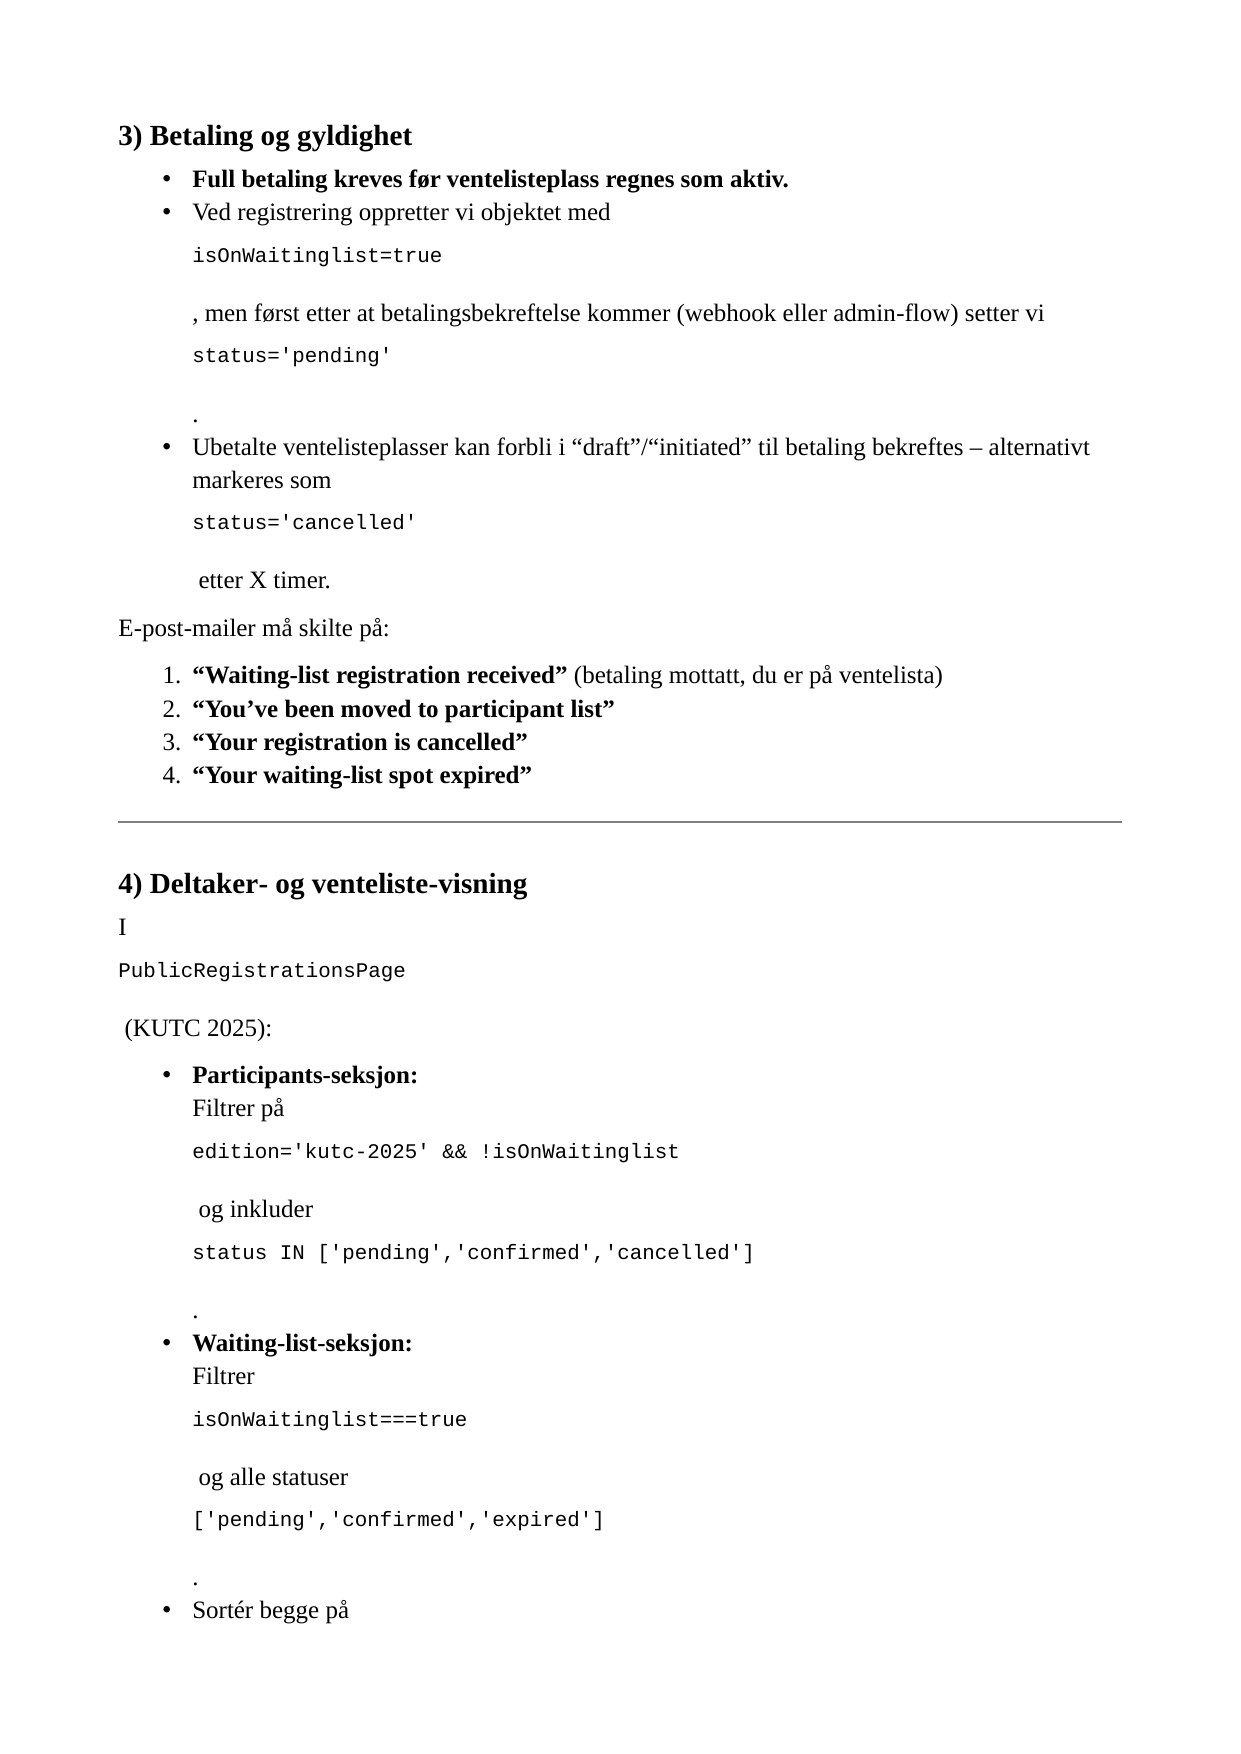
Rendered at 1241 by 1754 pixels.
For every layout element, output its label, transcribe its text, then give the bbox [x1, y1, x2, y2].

list . [162, 399, 1122, 427]
text (KUTC 2025): [118, 1013, 1122, 1042]
list isOnWaitinglist=true [162, 245, 1122, 268]
list Waiting‑list‑seksjon: Filtrer [162, 1328, 1122, 1390]
list , men først etter at betalingsbekreftelse kommer (webhook eller admin‑flow) setter vi [162, 298, 1122, 327]
list “Your registration is cancelled” [162, 727, 1122, 755]
list “You’ve been moved to participant list” [162, 694, 1122, 722]
list og alle statuser [162, 1462, 1122, 1491]
list Ved registrering oppretter vi objektet med [162, 197, 1122, 226]
list status='pending' [162, 346, 1122, 369]
list “Your waiting‑list spot expired” [162, 760, 1122, 788]
list edition='kutc-2025' && !isOnWaitinglist [162, 1141, 1122, 1165]
list “Waiting‑list registration received” (betaling mottatt, du er på ventelista) [162, 661, 1122, 689]
subtitle 3) Betaling og gyldighet [118, 118, 1122, 152]
list isOnWaitinglist===true [162, 1409, 1122, 1432]
list og inkluder [162, 1194, 1122, 1223]
list . [162, 1562, 1122, 1591]
list . [162, 1295, 1122, 1324]
subtitle 4) Deltaker‑ og venteliste‑visning [118, 866, 1122, 900]
list Sortér begge på [162, 1596, 1122, 1624]
text PublicRegistrationsPage [118, 960, 1122, 983]
list status='cancelled' [162, 512, 1122, 536]
list Participants‑seksjon: Filtrer på [162, 1061, 1122, 1122]
list status IN ['pending','confirmed','cancelled'] [162, 1242, 1122, 1266]
list etter X timer. [162, 565, 1122, 594]
list Full betaling kreves før ventelisteplass regnes som aktiv. [162, 164, 1122, 193]
text E‑post‑mailer må skilte på: [118, 613, 1122, 642]
list ['pending','confirmed','expired'] [162, 1509, 1122, 1533]
text I [118, 912, 1122, 941]
list Ubetalte ventelisteplasser kan forbli i “draft”/“initiated” til betaling bekreftes – alternativt markeres som [162, 432, 1122, 493]
